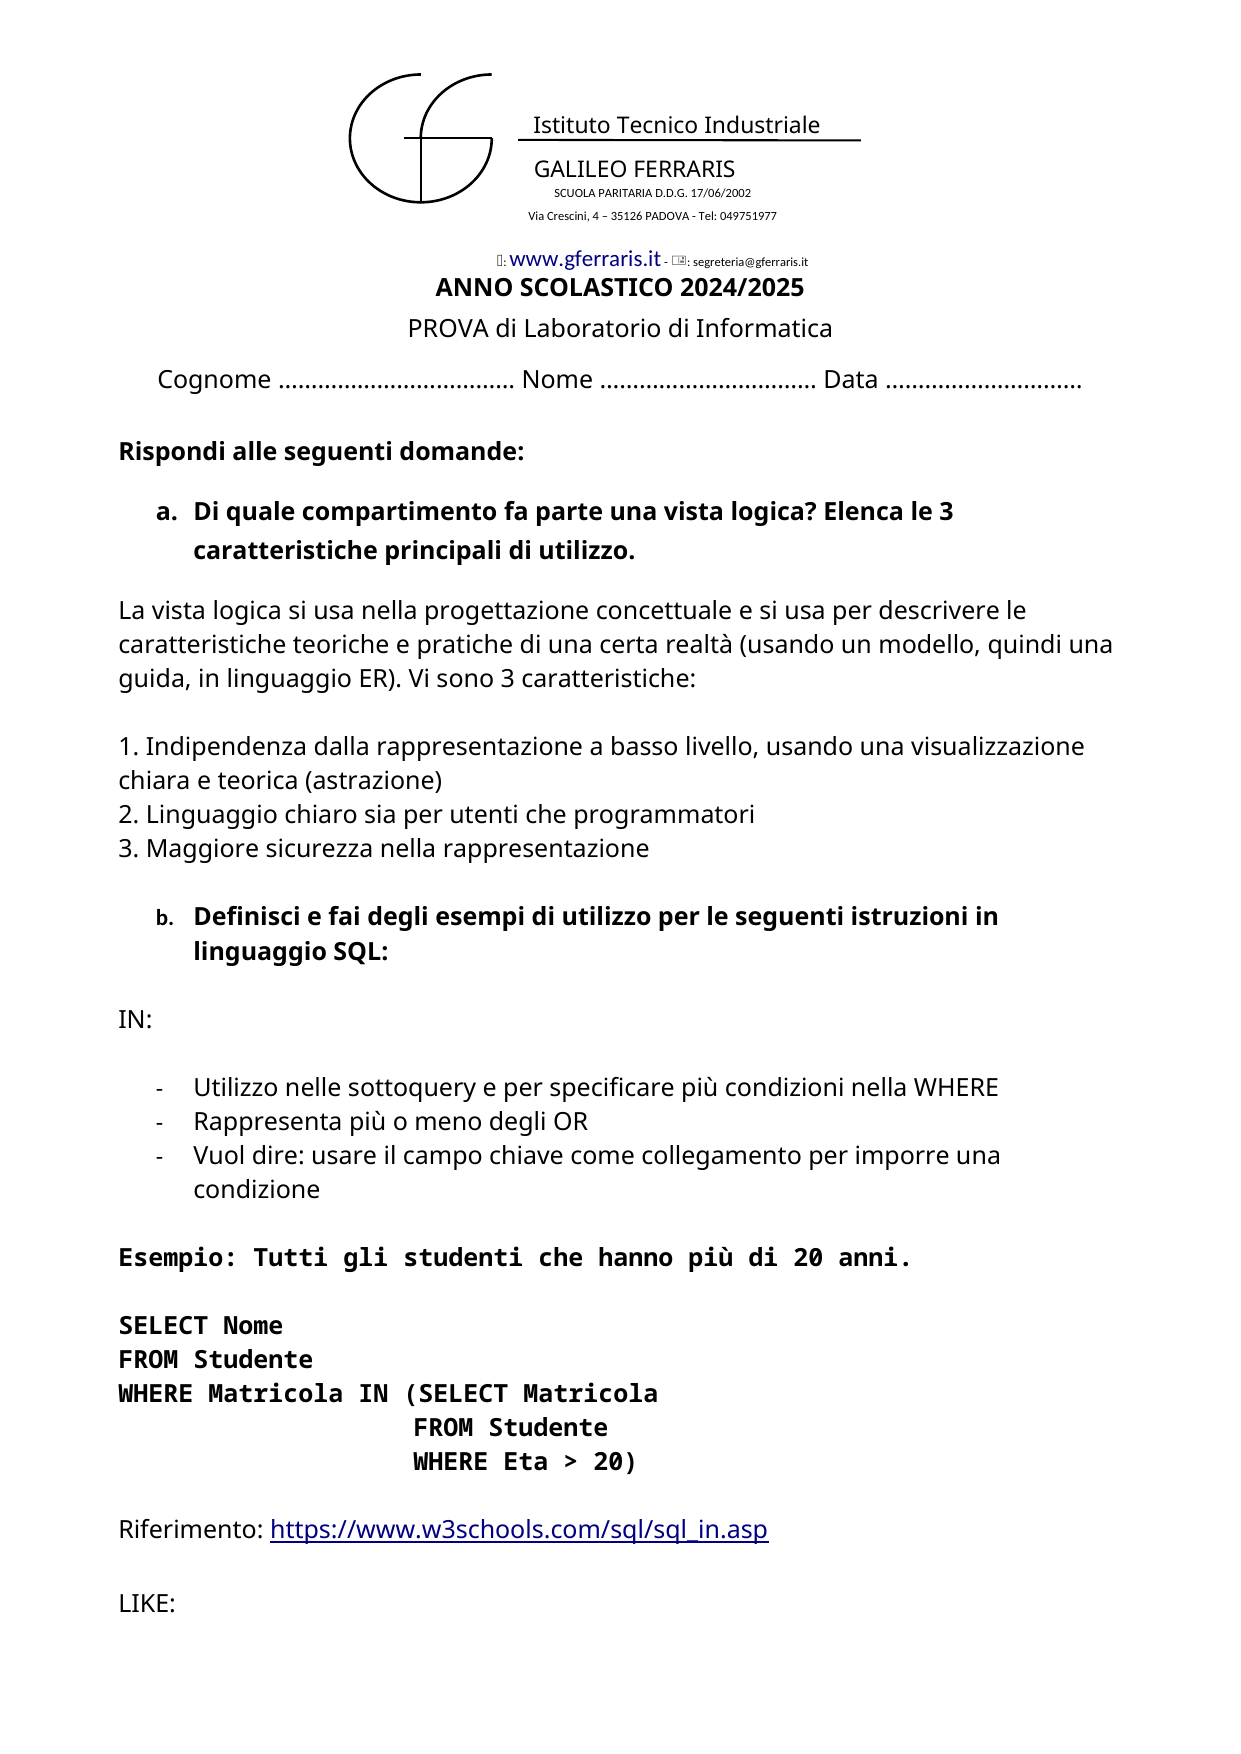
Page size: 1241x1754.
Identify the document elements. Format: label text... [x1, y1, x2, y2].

list Definisci e fai degli esempi di utilizzo per le seguenti istruzioni in linguaggio SQL: [156, 899, 1122, 967]
list Di quale compartimento fa parte una vista logica? Elenca le 3 caratteristiche principali di utilizzo. [156, 493, 1122, 567]
list Utilizzo nelle sottoquery e per specificare più condizioni nella WHERE [156, 1069, 1122, 1103]
text WHERE Eta > 20) [118, 1444, 1122, 1478]
text 1. Indipendenza dalla rappresentazione a basso livello, usando una visualizzazione chiara e teorica (astrazione) [118, 729, 1122, 797]
text LIKE: [118, 1585, 1122, 1619]
text SELECT Nome [118, 1308, 1122, 1342]
text Cognome ……………………………… Nome …………………………… Data ………………………… [118, 361, 1122, 396]
subtitle PROVA di Laboratorio di Informatica [266, 310, 974, 344]
subtitle ANNO SCOLASTICO 2024/2025 [118, 99, 1122, 304]
text Rispondi alle seguenti domande: [118, 433, 1122, 467]
text WHERE Matricola IN (SELECT Matricola [118, 1376, 1122, 1410]
text IN: [118, 1001, 1122, 1035]
list Rappresenta più o meno degli OR [156, 1103, 1122, 1137]
text Riferimento: https://www.w3schools.com/sql/sql_in.asp [118, 1512, 1122, 1546]
text Esempio: Tutti gli studenti che hanno più di 20 anni. [118, 1240, 1122, 1274]
list Vuol dire: usare il campo chiave come collegamento per imporre una condizione [156, 1137, 1122, 1206]
text 2. Linguaggio chiaro sia per utenti che programmatori [118, 797, 1122, 831]
text 3. Maggiore sicurezza nella rappresentazione [118, 831, 1122, 865]
text FROM Studente [118, 1342, 1122, 1376]
text FROM Studente [118, 1410, 1122, 1444]
text La vista logica si usa nella progettazione concettuale e si usa per descrivere le caratteristiche teoriche e pratiche di una certa realtà (usando un modello, quindi una guida, in linguaggio ER). Vi sono 3 caratteristiche: [118, 592, 1122, 695]
